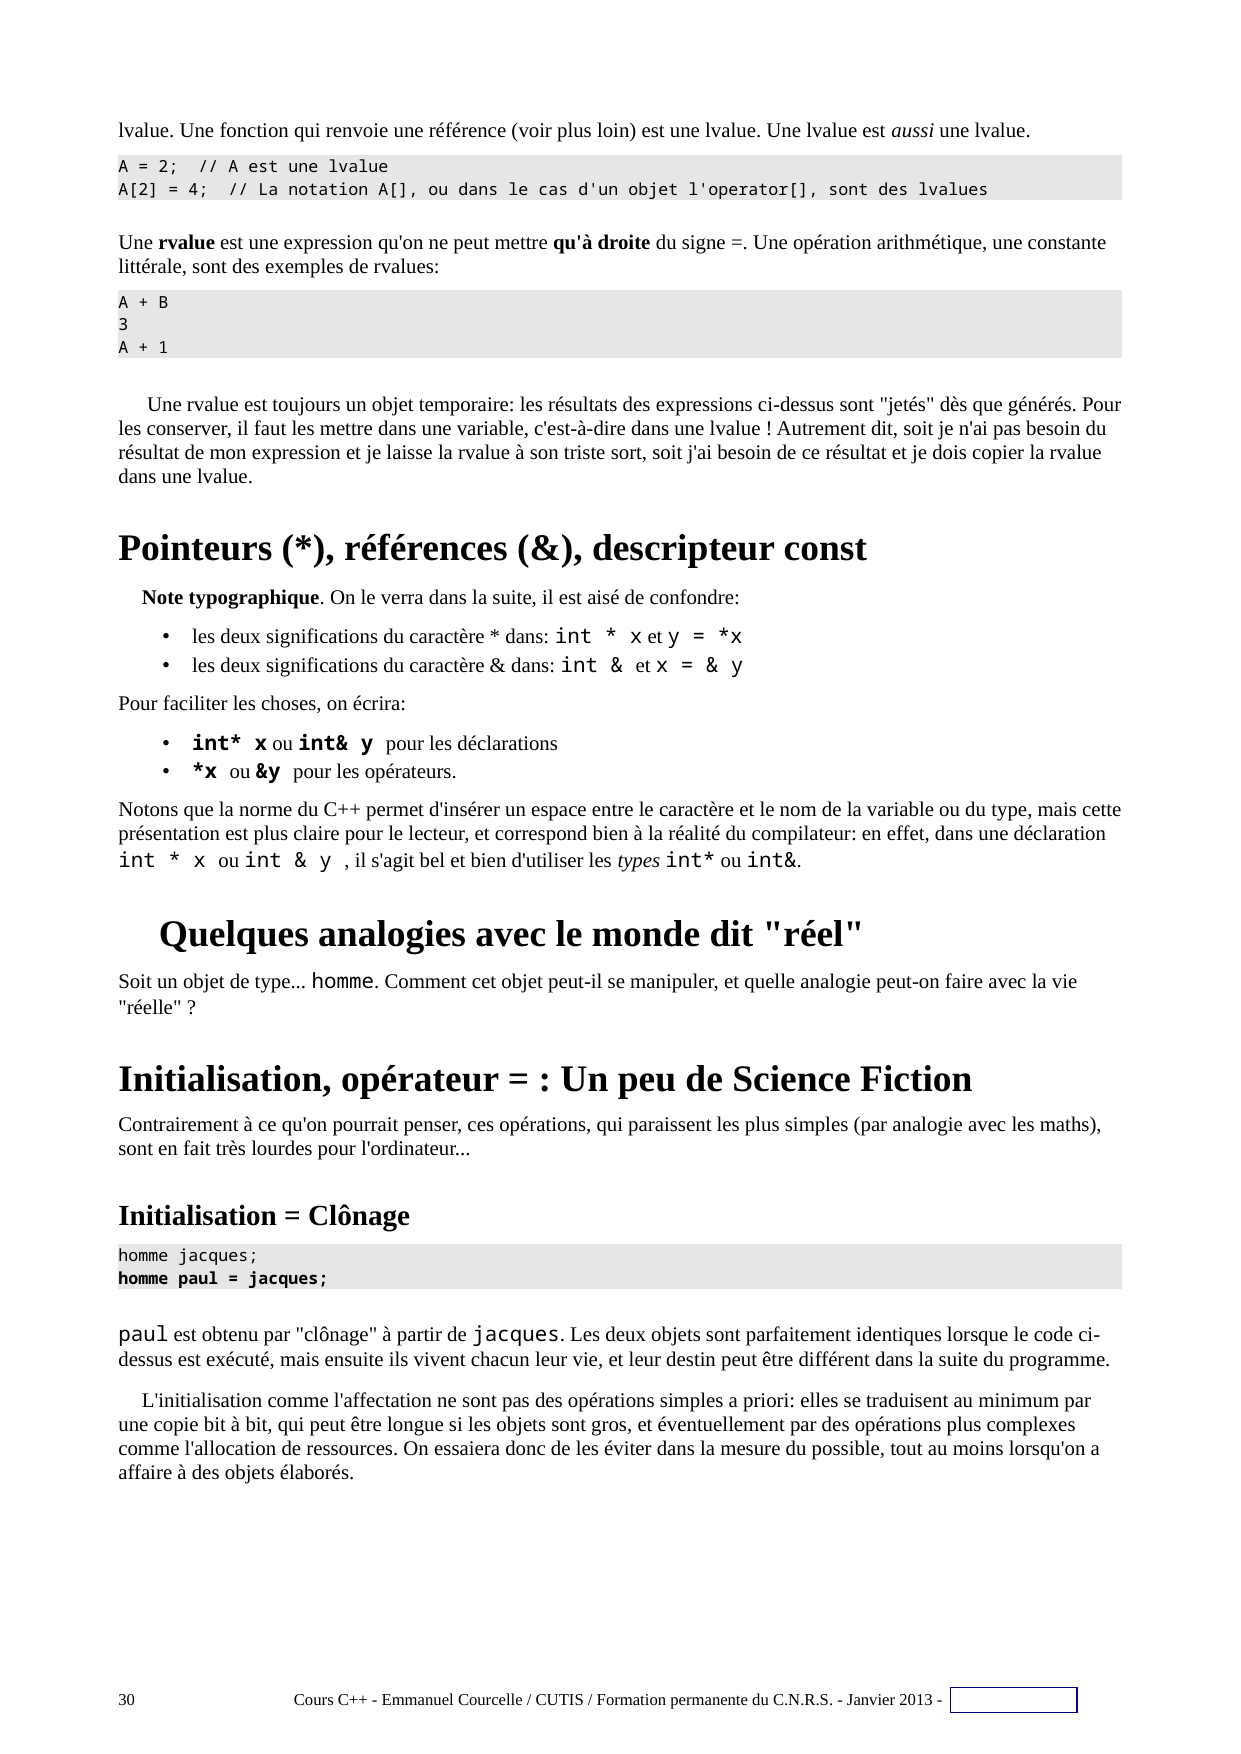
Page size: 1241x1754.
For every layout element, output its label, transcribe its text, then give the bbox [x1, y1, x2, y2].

list les deux significations du caractère * dans: int * x et y = *x [162, 622, 1122, 650]
text A + 1 [118, 336, 1122, 358]
text L'initialisation comme l'affectation ne sont pas des opérations simples a priori: elles se traduisent au minimum par une copie bit à bit, qui peut être longue si les objets sont gros, et éventuellement par des opérations plus complexes comme l'allocation de ressources. On essaiera donc de les éviter dans la mesure du possible, tout au moins lorsqu'on a affaire à des objets élaborés. [118, 1384, 1122, 1484]
text paul est obtenu par "clônage" à partir de jacques. Les deux objets sont parfaitement identiques lorsque le code ci-dessus est exécuté, mais ensuite ils vivent chacun leur vie, et leur destin peut être différent dans la suite du programme. [118, 1319, 1122, 1371]
text A[2] = 4; // La notation A[], ou dans le cas d'un objet l'operator[], sont des lvalues [118, 177, 1122, 200]
text lvalue. Une fonction qui renvoie une référence (voir plus loin) est une lvalue. Une lvalue est aussi une lvalue. [118, 118, 1122, 142]
text A + B [118, 290, 1122, 313]
text Notons que la norme du C++ permet d'insérer un espace entre le caractère et le nom de la variable ou du type, mais cette présentation est plus claire pour le lecteur, et correspond bien à la réalité du compilateur: en effet, dans une déclaration int * x ou int & y , il s'agit bel et bien d'utiliser les types int* ou int&. [118, 797, 1122, 873]
text Soit un objet de type... homme. Comment cet objet peut-il se manipuler, et quelle analogie peut-on faire avec la vie "réelle" ? [118, 967, 1122, 1019]
text A = 2; // A est une lvalue [118, 155, 1122, 177]
text Une rvalue est toujours un objet temporaire: les résultats des expressions ci-dessus sont "jetés" dès que générés. Pour les conserver, il faut les mettre dans une variable, c'est-à-dire dans une lvalue ! Autrement dit, soit je n'ai pas besoin du résultat de mon expression et je laisse la rvalue à son triste sort, soit j'ai besoin de ce résultat et je dois copier la rvalue dans une lvalue. [118, 388, 1122, 488]
list int* x ou int& y pour les déclarations [162, 728, 1122, 756]
list les deux significations du caractère & dans: int & et x = & y [162, 650, 1122, 678]
text Pour faciliter les choses, on écrira: [118, 691, 1122, 715]
subtitle Initialisation, opérateur = : Un peu de Science Fiction [118, 1057, 1122, 1100]
text homme jacques; [118, 1244, 1122, 1267]
text Contrairement à ce qu'on pourrait penser, ces opérations, qui paraissent les plus simples (par analogie avec les maths), sont en fait très lourdes pour l'ordinateur... [118, 1112, 1122, 1160]
subtitle Quelques analogies avec le monde dit "réel" [118, 911, 1122, 954]
text Une rvalue est une expression qu'on ne peut mettre qu'à droite du signe =. Une opération arithmétique, une constante littérale, sont des exemples de rvalues: [118, 229, 1122, 278]
subtitle Initialisation = Clônage [118, 1198, 1122, 1231]
list *x ou &y pour les opérateurs. [162, 756, 1122, 784]
text homme paul = jacques; [118, 1267, 1122, 1289]
text Note typographique. On le verra dans la suite, il est aisé de confondre: [118, 581, 1122, 609]
subtitle Pointeurs (*), références (&), descripteur const [118, 526, 1122, 569]
text 3 [118, 313, 1122, 336]
